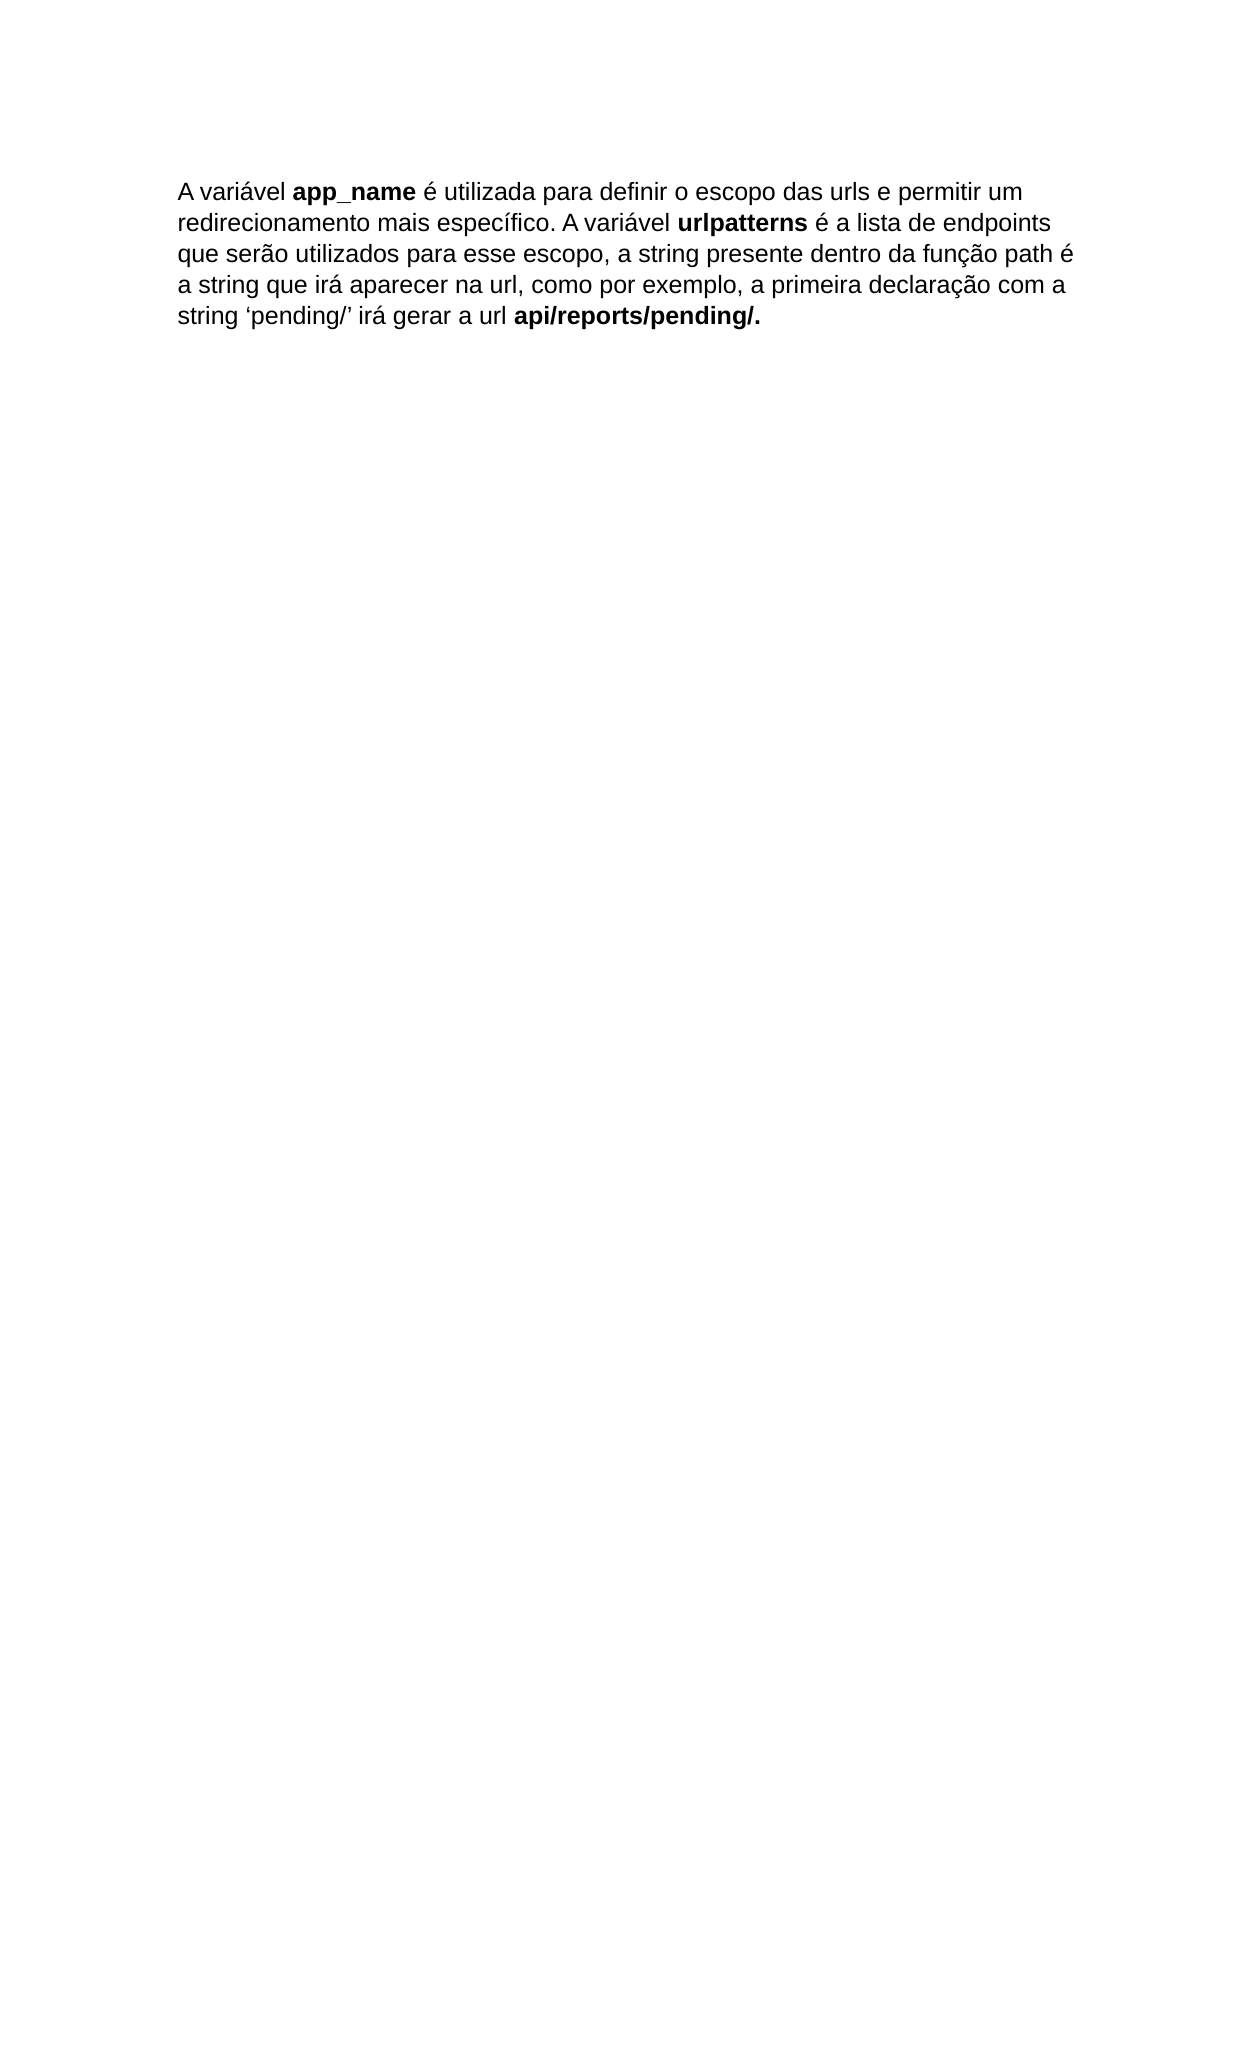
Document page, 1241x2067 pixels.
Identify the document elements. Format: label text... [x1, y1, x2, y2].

text A variável app_name é utilizada para definir o escopo das urls e permitir um redirecionamento mais específico. A variável urlpatterns é a lista de endpoints que serão utilizados para esse escopo, a string presente dentro da função path é a string que irá aparecer na url, como por exemplo, a primeira declaração com a string ‘pending/’ irá gerar a url api/reports/pending/. [177, 177, 1093, 330]
